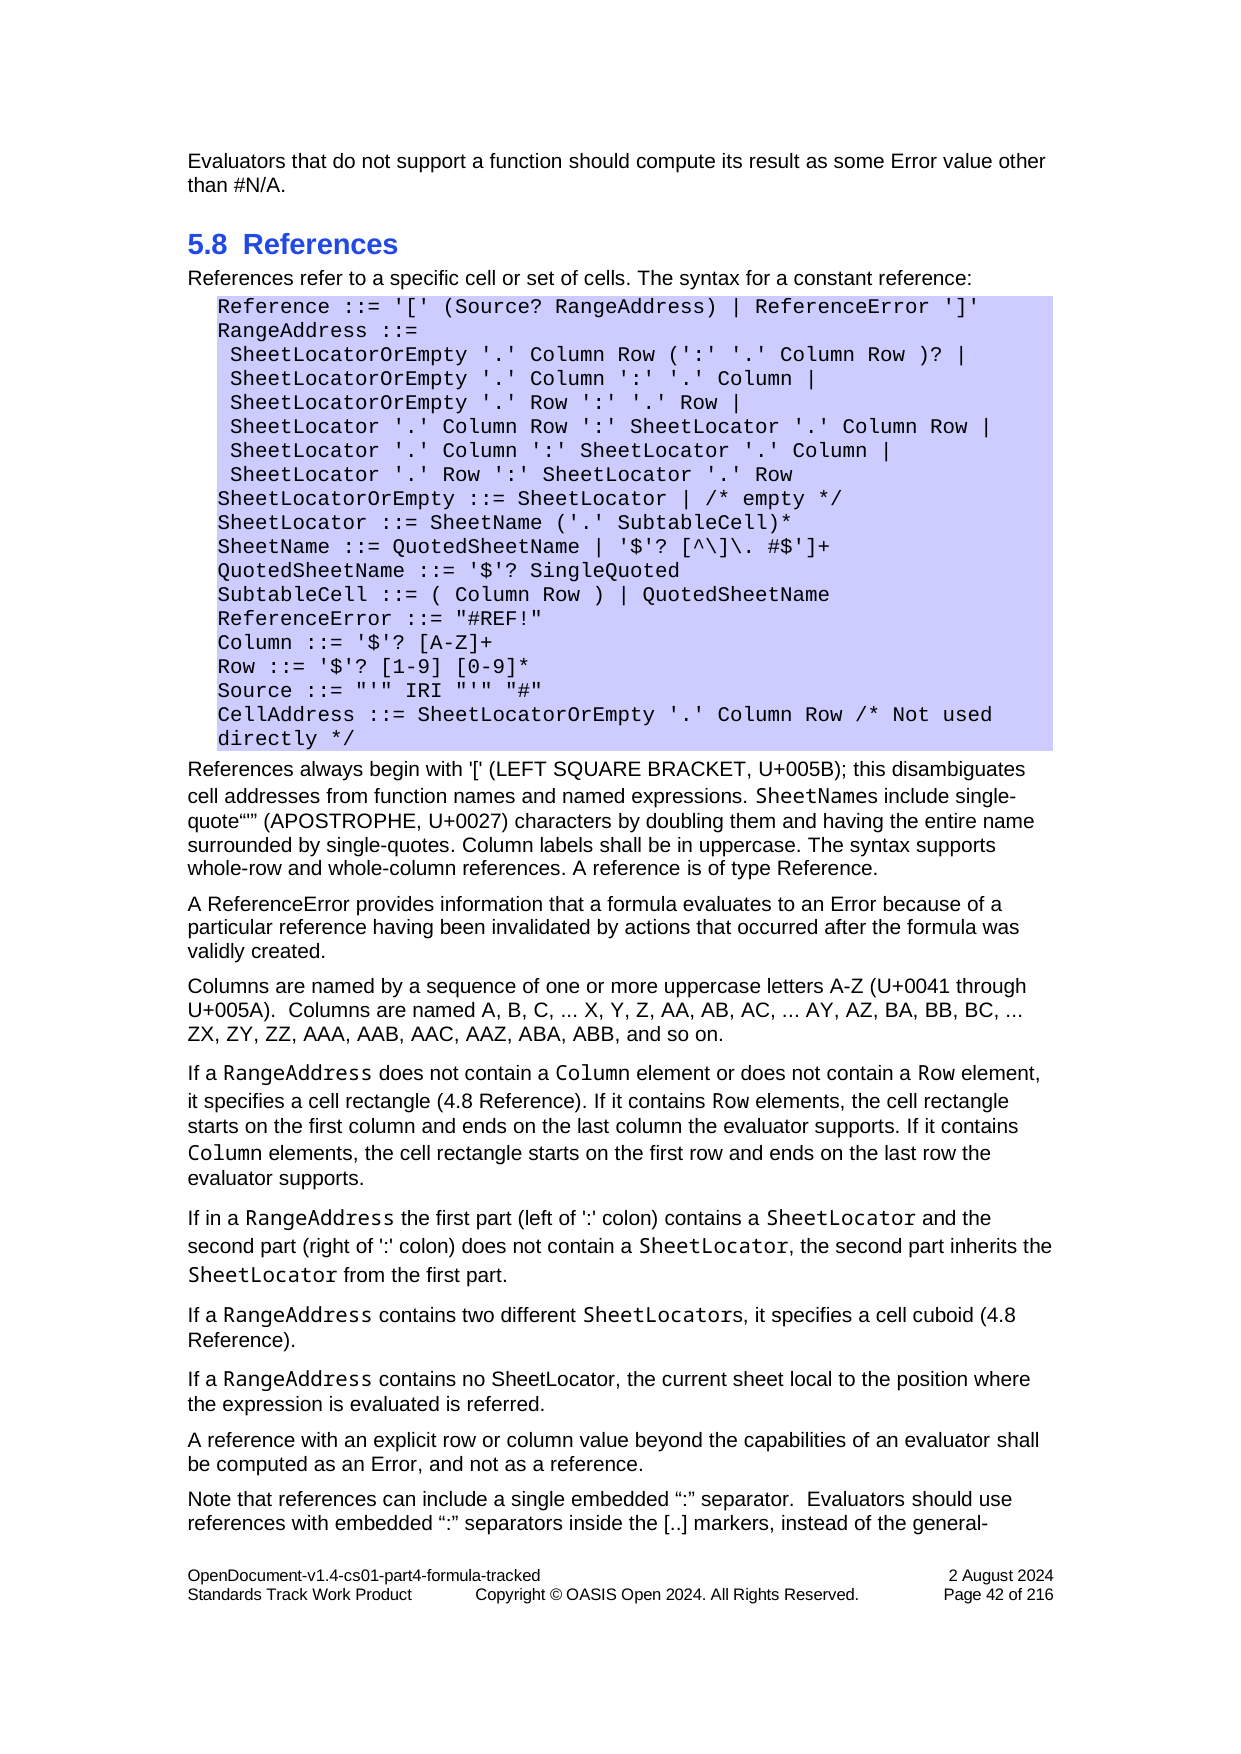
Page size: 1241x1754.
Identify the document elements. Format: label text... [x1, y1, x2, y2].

text Columns are named by a sequence of one or more uppercase letters A-Z (U+0041 through U+005A). Columns are named A, B, C, ... X, Y, Z, AA, AB, AC, ... AY, AZ, BA, BB, BC, ... ZX, ZY, ZZ, AAA, AAB, AAC, AAZ, ABA, ABB, and so on. [187, 975, 1053, 1046]
text If a RangeAddress contains two different SheetLocators, it specifies a cell cuboid (4.8 Reference). [187, 1300, 1053, 1352]
text A reference with an explicit row or column value beyond the capabilities of an evaluator shall be computed as an Error, and not as a reference. [187, 1428, 1053, 1476]
text SubtableCell ::= ( Column Row ) | QuotedSheetName [217, 584, 1053, 608]
text SheetName ::= QuotedSheetName | '$'? [^\]\. #$']+ [217, 536, 1053, 560]
text References refer to a specific cell or set of cells. The syntax for a constant reference: [187, 267, 1053, 290]
text CellAddress ::= SheetLocatorOrEmpty '.' Column Row /* Not used directly */ [217, 703, 1053, 751]
text RangeAddress ::= SheetLocatorOrEmpty '.' Column Row (':' '.' Column Row )? | SheetLocatorOrEmpty '.' Column ':' '.' Column | SheetLocatorOrEmpty '.' Row ':' '.' Row | SheetLocator '.' Column Row ':' SheetLocator '.' Column Row | SheetLocator '.' Column ':' SheetLocator '.' Column | SheetLocator '.' Row ':' SheetLocator '.' Row [217, 320, 1053, 488]
text References always begin with '[' (LEFT SQUARE BRACKET, U+005B); this disambiguates cell addresses from function names and named expressions. SheetNames include single-quote“'” (APOSTROPHE, U+0027) characters by doubling them and having the entire name surrounded by single-quotes. Column labels shall be in uppercase. The syntax supports whole-row and whole-column references. A reference is of type Reference. [187, 757, 1053, 880]
text If in a RangeAddress the first part (left of ':' colon) contains a SheetLocator and the second part (right of ':' colon) does not contain a SheetLocator, the second part inherits the SheetLocator from the first part. [187, 1202, 1053, 1288]
text SheetLocatorOrEmpty ::= SheetLocator | /* empty */ [217, 488, 1053, 512]
text SheetLocator ::= SheetName ('.' SubtableCell)* [217, 512, 1053, 536]
text Note that references can include a single embedded “:” separator. Evaluators should use references with embedded “:” separators inside the [..] markers, instead of the general- [187, 1488, 1053, 1535]
text Source ::= "'" IRI "'" "#" [217, 679, 1053, 703]
text QuotedSheetName ::= '$'? SingleQuoted [217, 560, 1053, 584]
text A ReferenceError provides information that a formula evaluates to an Error because of a particular reference having been invalidated by actions that occurred after the formula was validly created. [187, 892, 1053, 963]
text ReferenceError ::= "#REF!" [217, 608, 1053, 632]
text Reference ::= '[' (Source? RangeAddress) | ReferenceError ']' [217, 296, 1053, 320]
text Evaluators that do not support a function should compute its result as some Error value other than #N/A. [187, 150, 1053, 197]
text Column ::= '$'? [A-Z]+ [217, 632, 1053, 656]
subtitle References [187, 228, 1053, 261]
text If a RangeAddress contains no SheetLocator, the current sheet local to the position where the expression is evaluated is referred. [187, 1364, 1053, 1416]
text Row ::= '$'? [1-9] [0-9]* [217, 656, 1053, 679]
text If a RangeAddress does not contain a Column element or does not contain a Row element, it specifies a cell rectangle (4.8 Reference). If it contains Row elements, the cell rectangle starts on the first column and ends on the last column the evaluator supports. If it contains Column elements, the cell rectangle starts on the first row and ends on the last row the evaluator supports. [187, 1058, 1053, 1190]
